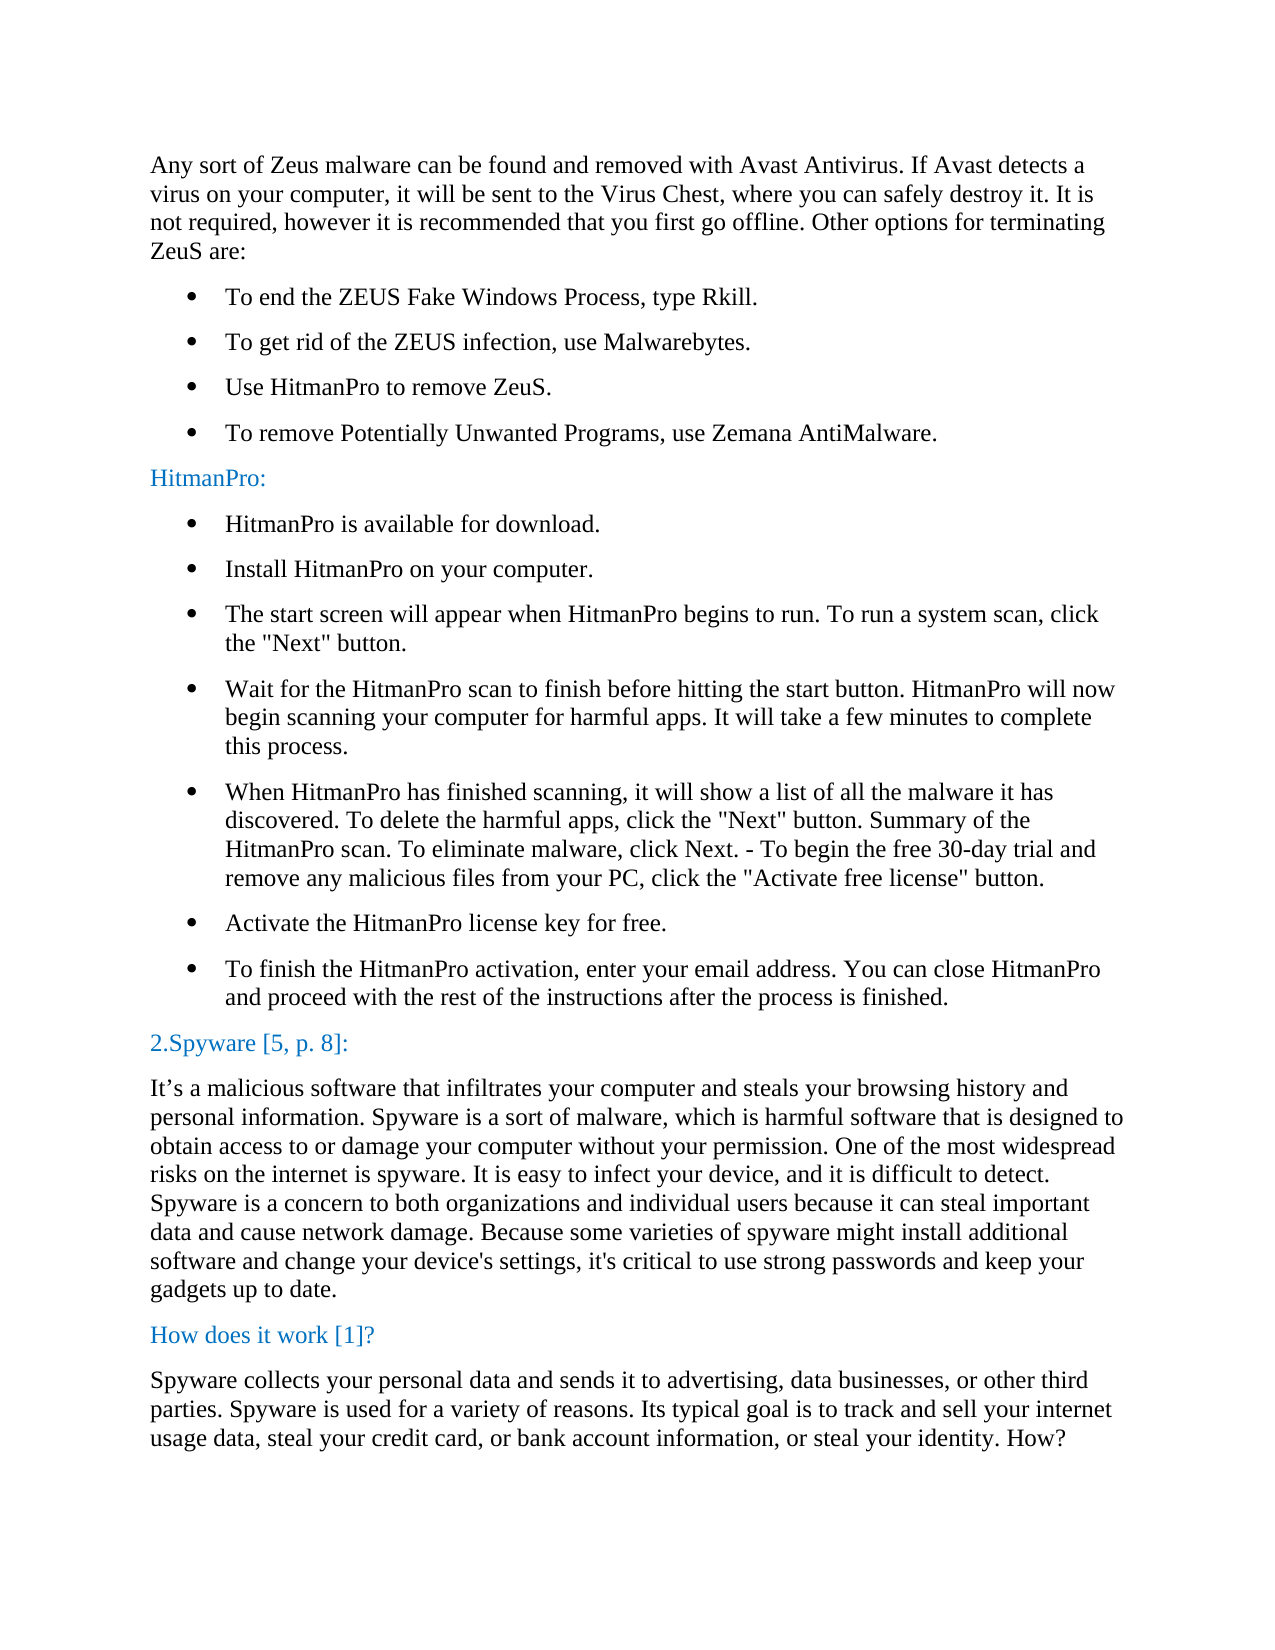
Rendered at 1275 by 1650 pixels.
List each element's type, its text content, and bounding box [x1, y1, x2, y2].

list Install HitmanPro on your computer. [187, 554, 1125, 583]
list To get rid of the ZEUS infection, use Malwarebytes. [187, 327, 1125, 356]
list HitmanPro is available for download. [187, 509, 1125, 537]
text How does it work [1]? [150, 1320, 1125, 1349]
list To remove Potentially Unwanted Programs, use Zemana AntiMalware. [187, 418, 1125, 447]
text It’s a malicious software that infiltrates your computer and steals your browsing history and personal information. Spyware is a sort of malware, which is harmful software that is designed to obtain access to or damage your computer without your permission. One of the most widespread risks on the internet is spyware. It is easy to infect your device, and it is difficult to detect. Spyware is a concern to both organizations and individual users because it can steal important data and cause network damage. Because some varieties of spyware might install additional software and change your device's settings, it's critical to use strong passwords and keep your gadgets up to date. [150, 1073, 1125, 1303]
list Wait for the HitmanPro scan to finish before hitting the start button. HitmanPro will now begin scanning your computer for harmful apps. It will take a few minutes to complete this process. [187, 674, 1125, 760]
text 2.Spyware [5, p. 8]: [150, 1028, 1125, 1057]
list To end the ZEUS Fake Windows Process, type Rkill. [187, 282, 1125, 310]
list Use HitmanPro to remove ZeuS. [187, 372, 1125, 401]
text HitmanPro: [150, 463, 1125, 492]
list The start screen will appear when HitmanPro begins to run. To run a system scan, click the "Next" button. [187, 599, 1125, 657]
text Any sort of Zeus malware can be found and removed with Avast Antivirus. If Avast detects a virus on your computer, it will be sent to the Virus Chest, where you can safely destroy it. It is not required, however it is recommended that you first go offline. Other options for terminating ZeuS are: [150, 150, 1125, 265]
text Spyware collects your personal data and sends it to advertising, data businesses, or other third parties. Spyware is used for a variety of reasons. Its typical goal is to track and sell your internet usage data, steal your credit card, or bank account information, or steal your identity. How? [150, 1365, 1125, 1452]
list Activate the HitmanPro license key for free. [187, 908, 1125, 937]
list When HitmanPro has finished scanning, it will show a list of all the malware it has discovered. To delete the harmful apps, click the "Next" button. Summary of the HitmanPro scan. To eliminate malware, click Next. - To begin the free 30-day trial and remove any malicious files from your PC, click the "Activate free license" button. [187, 777, 1125, 892]
list To finish the HitmanPro activation, enter your email address. You can close HitmanPro and proceed with the rest of the instructions after the process is finished. [187, 954, 1125, 1011]
